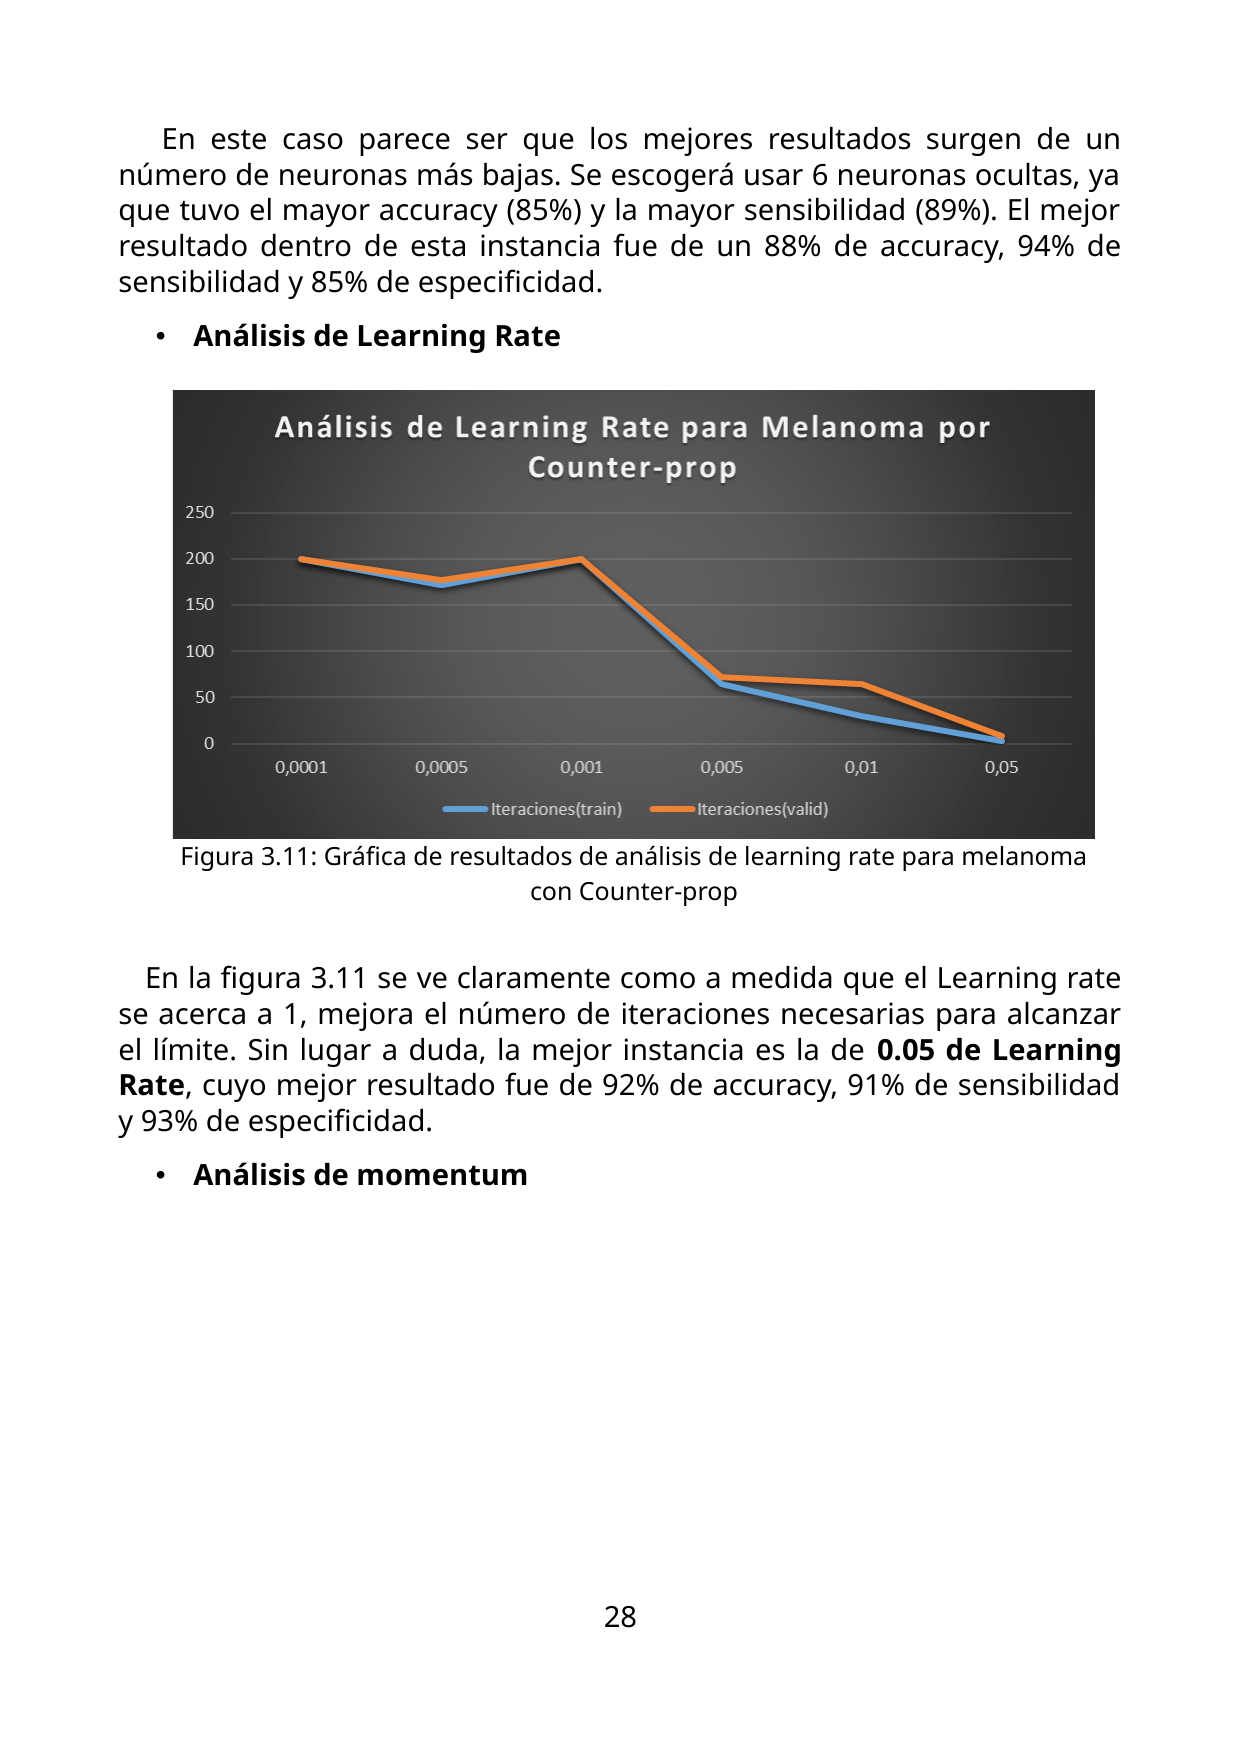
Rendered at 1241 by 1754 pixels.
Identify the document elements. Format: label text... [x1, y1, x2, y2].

list Análisis de momentum [156, 1155, 1122, 1194]
text En este caso parece ser que los mejores resultados surgen de un número de neuronas más bajas. Se escogerá usar 6 neuronas ocultas, ya que tuvo el mayor accuracy (85%) y la mayor sensibilidad (89%). El mejor resultado dentro de esta instancia fue de un 88% de accuracy, 94% de sensibilidad y 85% de especificidad. [118, 118, 1122, 301]
text En la figura 3.11 se ve claramente como a medida que el Learning rate se acerca a 1, mejora el número de iteraciones necesarias para alcanzar el límite. Sin lugar a duda, la mejor instancia es la de 0.05 de Learning Rate, cuyo mejor resultado fue de 92% de accuracy, 91% de sensibilidad y 93% de especificidad. [118, 957, 1122, 1140]
list Análisis de Learning Rate [156, 315, 1122, 355]
picture [172, 390, 1095, 839]
text Figura 3.11: Gráfica de resultados de análisis de learning rate para melanoma con Counter-prop [173, 839, 1095, 907]
